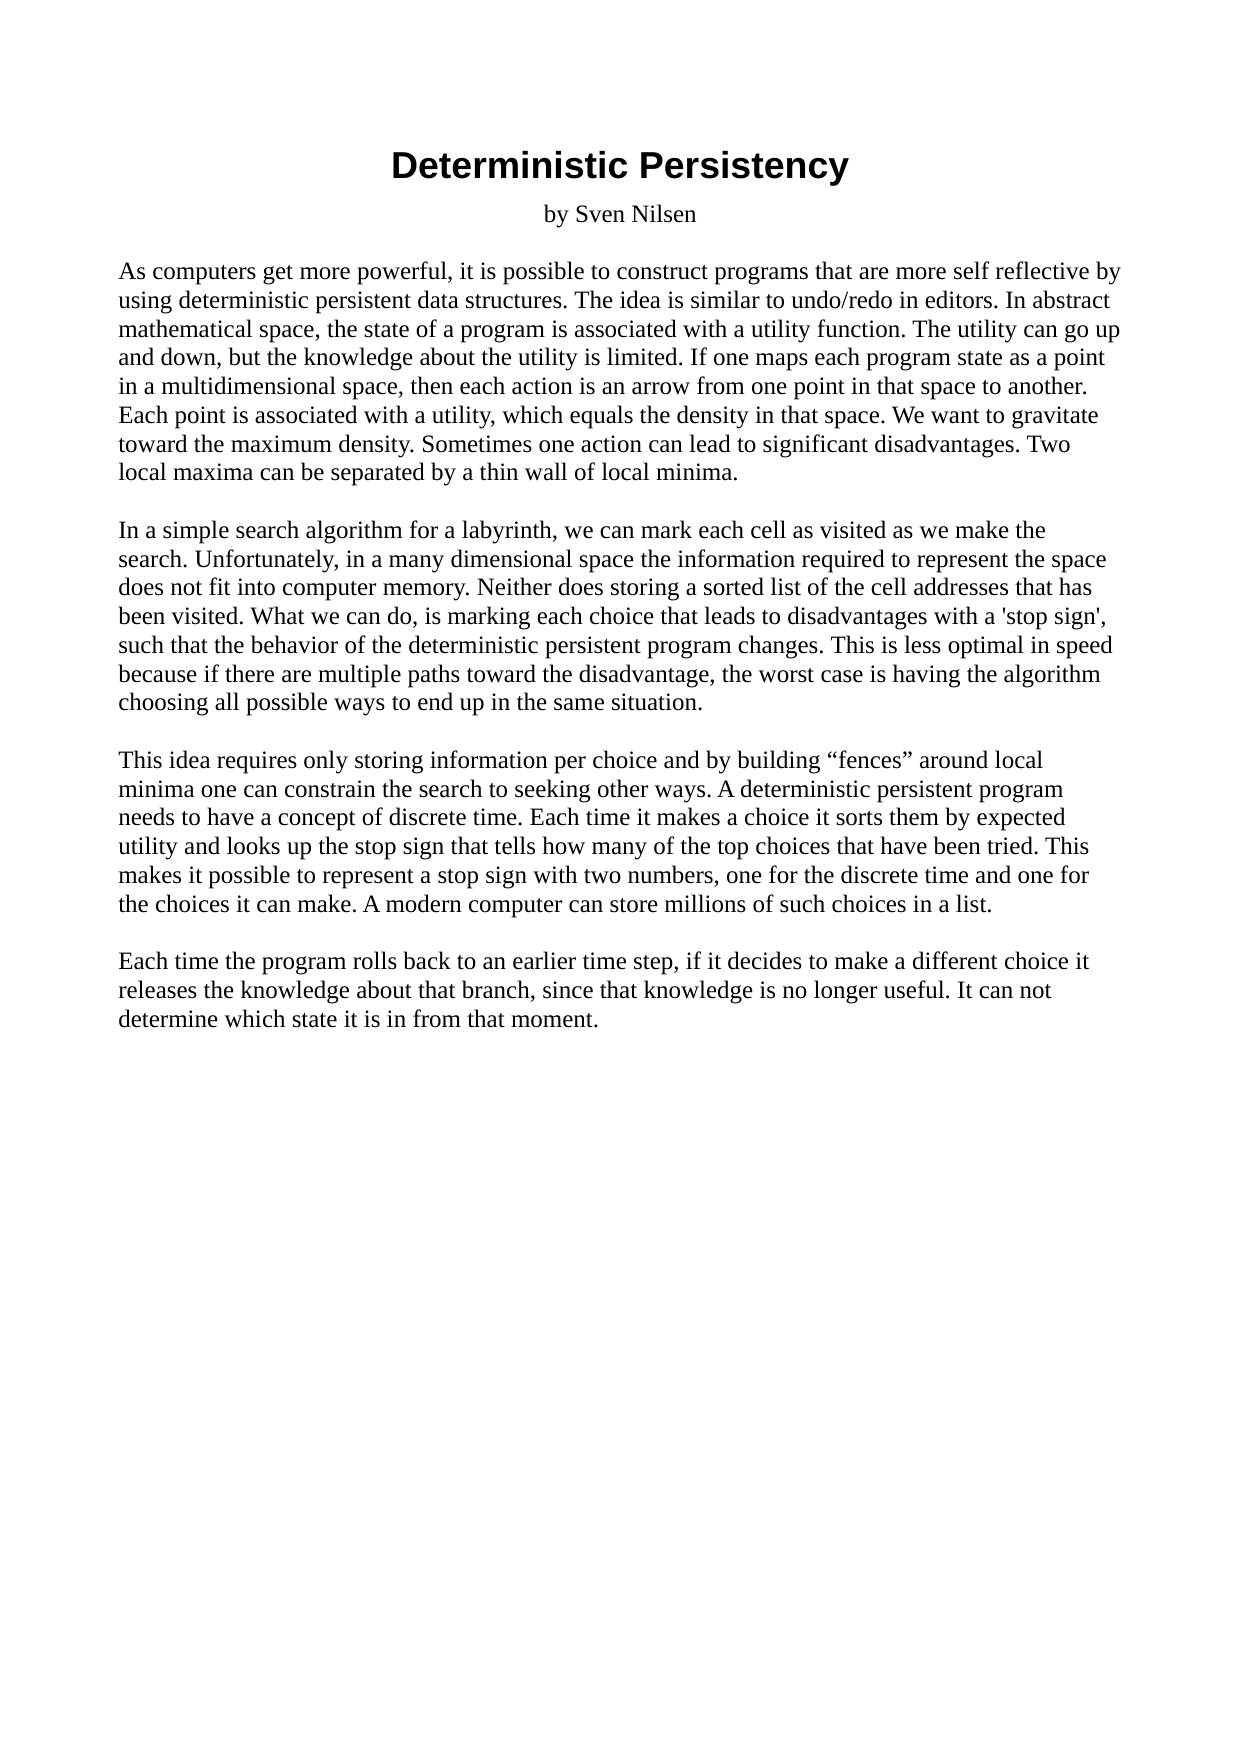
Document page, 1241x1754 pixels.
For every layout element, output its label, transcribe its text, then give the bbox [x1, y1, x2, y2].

text In a simple search algorithm for a labyrinth, we can mark each cell as visited as we make the search. Unfortunately, in a many dimensional space the information required to represent the space does not fit into computer memory. Neither does storing a sorted list of the cell addresses that has been visited. What we can do, is marking each choice that leads to disadvantages with a 'stop sign', such that the behavior of the deterministic persistent program changes. This is less optimal in speed because if there are multiple paths toward the disadvantage, the worst case is having the algorithm choosing all possible ways to end up in the same situation. [118, 515, 1122, 716]
title Deterministic Persistency [118, 143, 1122, 186]
text This idea requires only storing information per choice and by building “fences” around local minima one can constrain the search to seeking other ways. A deterministic persistent program needs to have a concept of discrete time. Each time it makes a choice it sorts them by expected utility and looks up the stop sign that tells how many of the top choices that have been tried. This makes it possible to represent a stop sign with two numbers, one for the discrete time and one for the choices it can make. A modern computer can store millions of such choices in a list. [118, 745, 1122, 917]
text by Sven Nilsen [118, 199, 1122, 227]
text Each time the program rolls back to an earlier time step, if it decides to make a different choice it releases the knowledge about that branch, since that knowledge is no longer useful. It can not determine which state it is in from that moment. [118, 946, 1122, 1032]
text As computers get more powerful, it is possible to construct programs that are more self reflective by using deterministic persistent data structures. The idea is similar to undo/redo in editors. In abstract mathematical space, the state of a program is associated with a utility function. The utility can go up and down, but the knowledge about the utility is limited. If one maps each program state as a point in a multidimensional space, then each action is an arrow from one point in that space to another. Each point is associated with a utility, which equals the density in that space. We want to gravitate toward the maximum density. Sometimes one action can lead to significant disadvantages. Two local maxima can be separated by a thin wall of local minima. [118, 256, 1122, 486]
